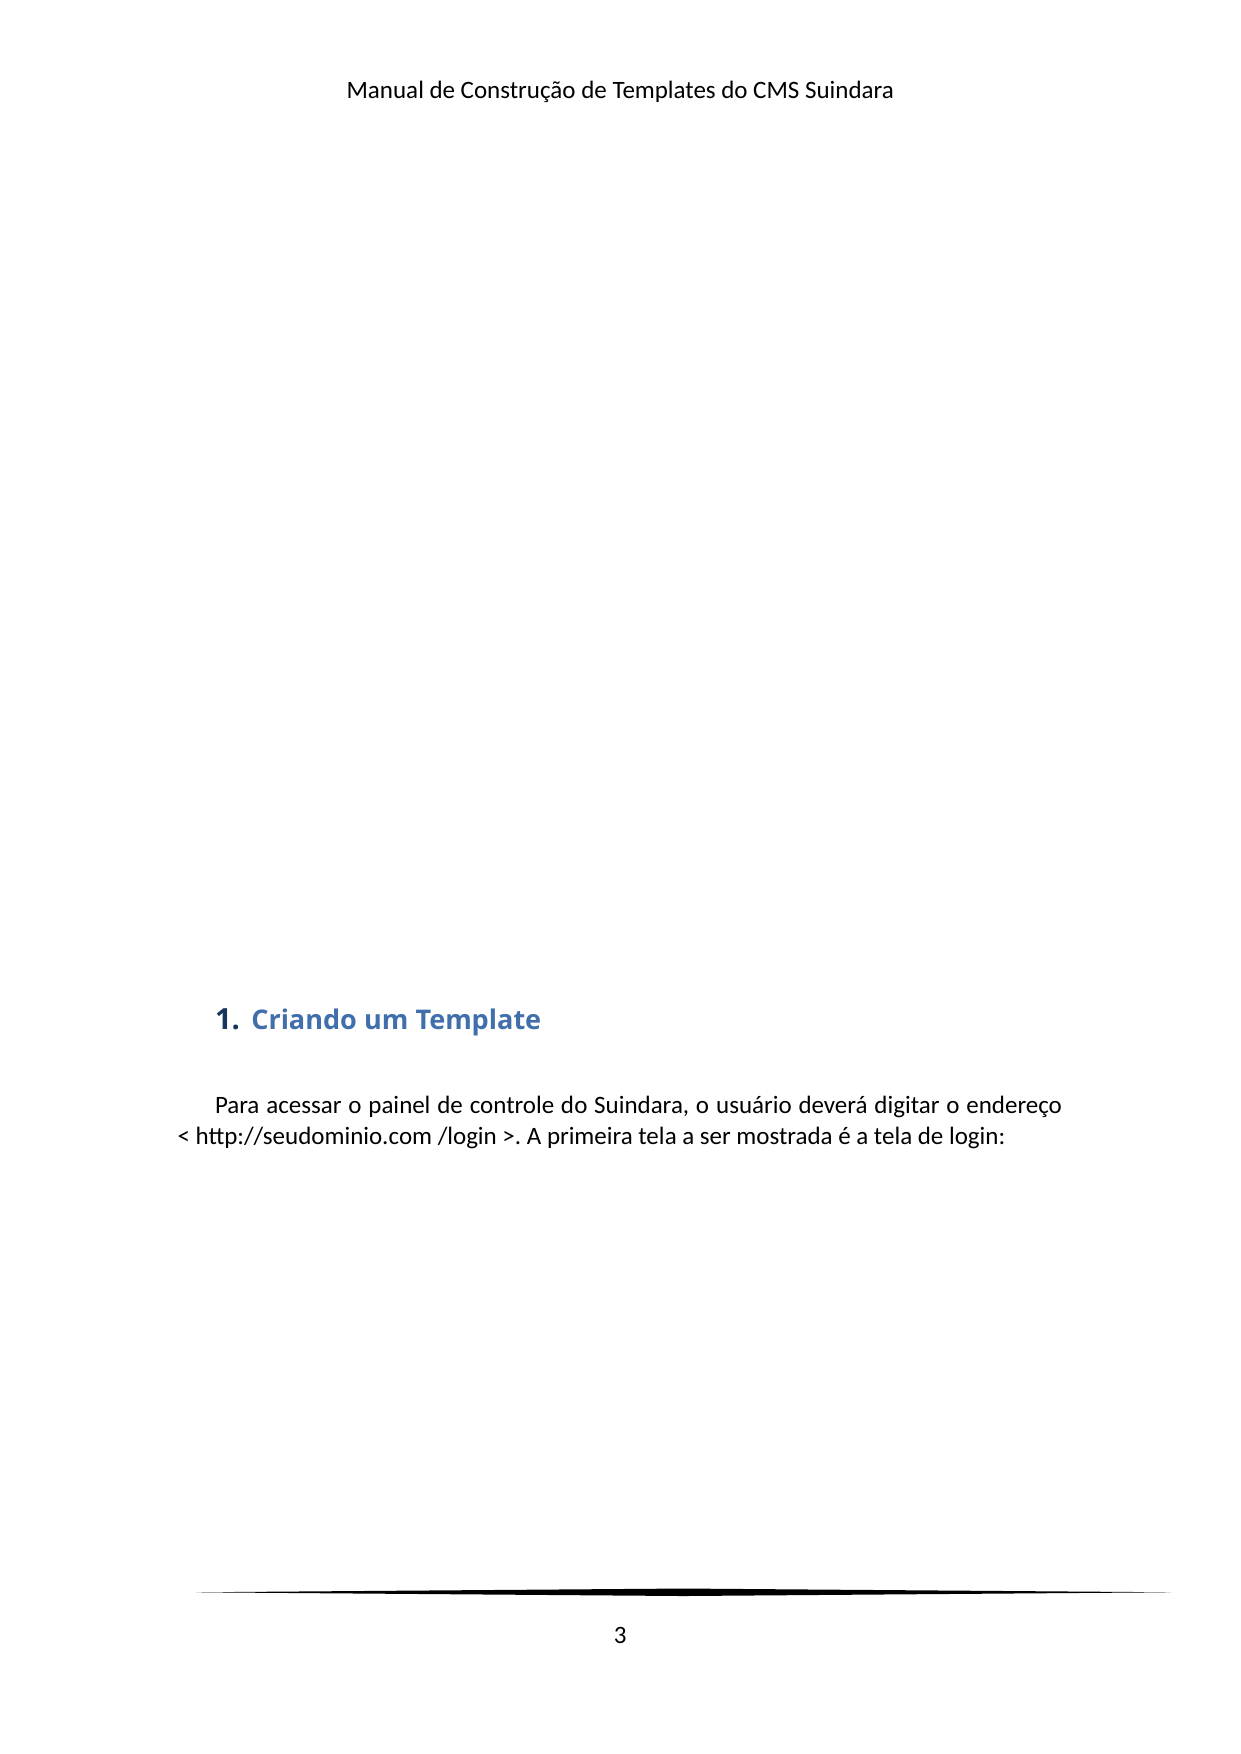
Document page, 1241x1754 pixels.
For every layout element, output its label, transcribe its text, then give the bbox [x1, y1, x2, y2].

subtitle Criando um Template [215, 998, 1063, 1038]
text Para acessar o painel de controle do Suindara, o usuário deverá digitar o endereço < http://seudominio.com /login >. A primeira tela a ser mostrada é a tela de login: [177, 1089, 1063, 1150]
